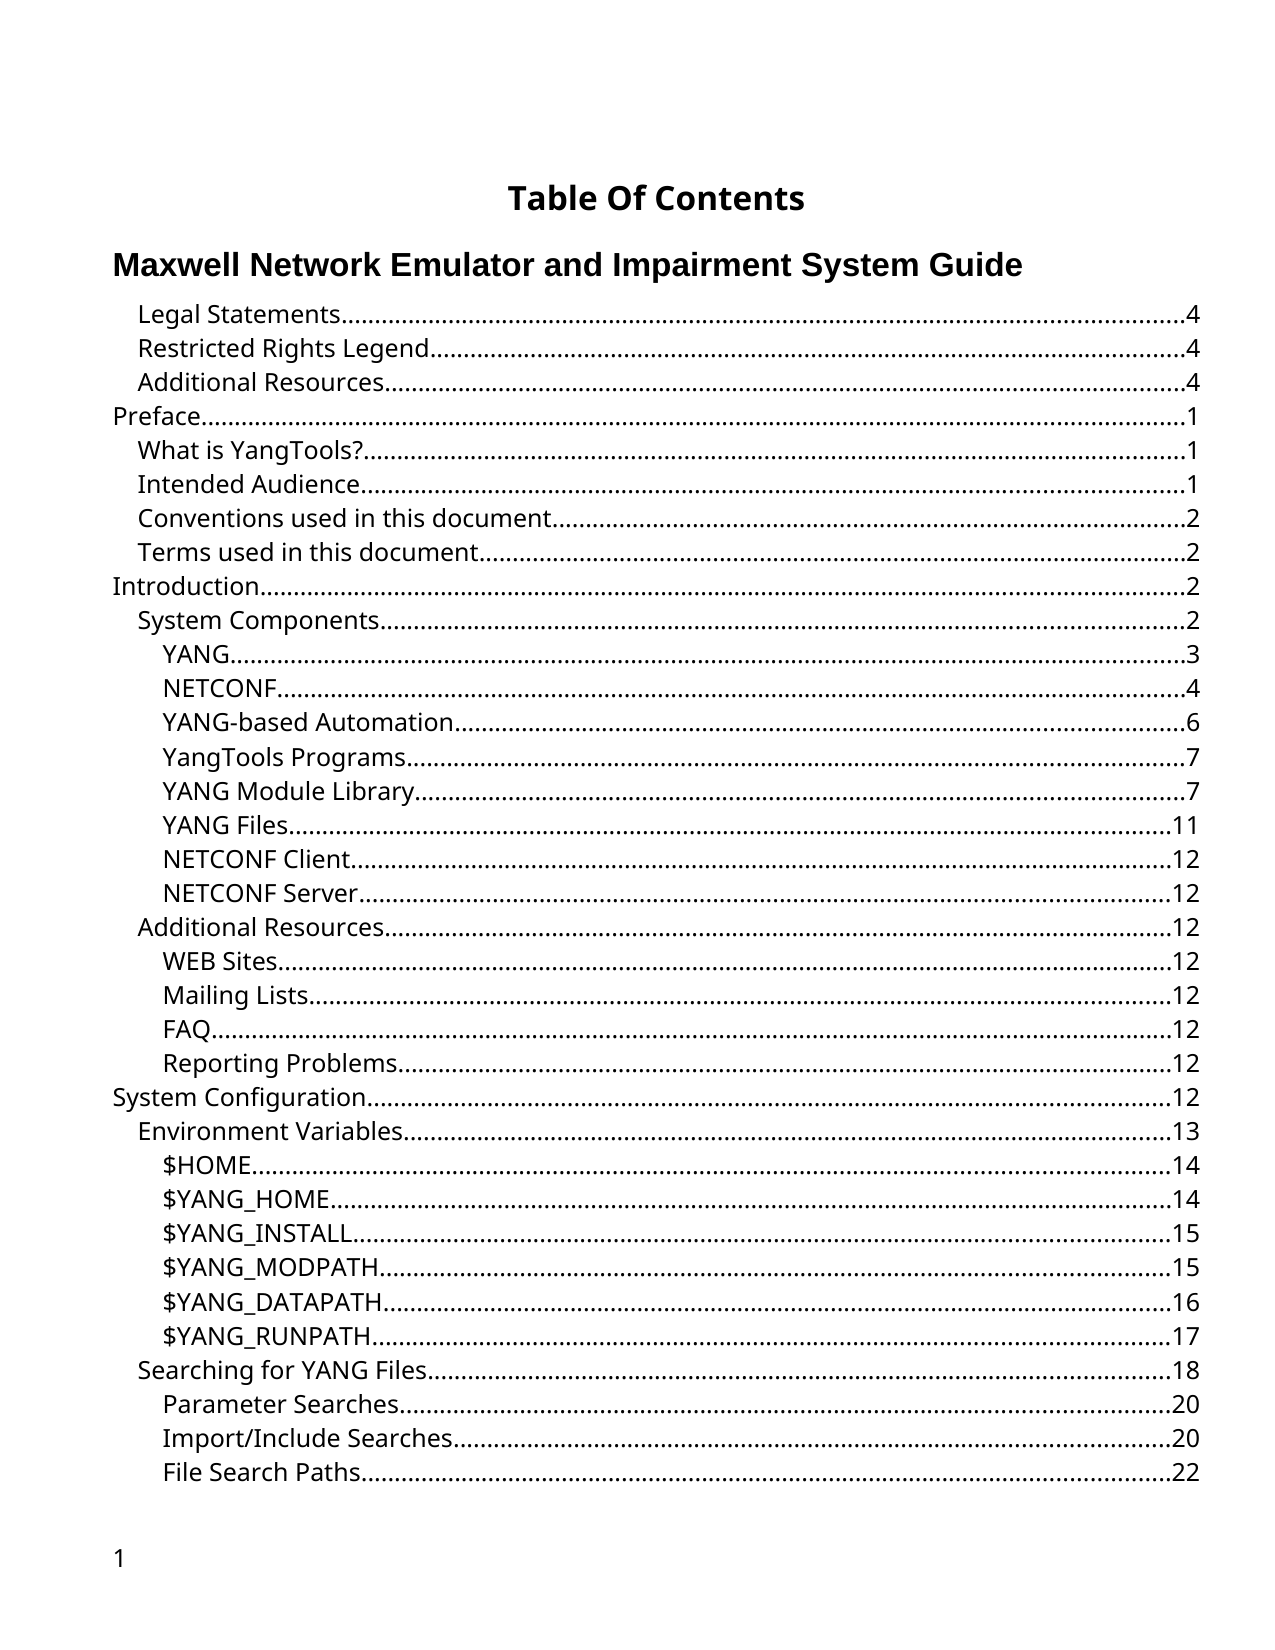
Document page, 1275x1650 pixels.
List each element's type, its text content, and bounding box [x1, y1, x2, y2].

text YANG-based Automation 6 [162, 705, 1200, 739]
text What is YangTools? 1 [137, 433, 1200, 467]
text Environment Variables 13 [137, 1114, 1200, 1148]
text System Configuration 12 [112, 1080, 1200, 1114]
text Reporting Problems 12 [162, 1046, 1200, 1080]
text Introduction 2 [112, 569, 1200, 603]
subtitle Maxwell Network Emulator and Impairment System Guide [112, 245, 1200, 284]
text Terms used in this document 2 [137, 535, 1200, 569]
text YANG Module Library 7 [162, 773, 1200, 807]
text YANG Files 11 [162, 807, 1200, 841]
text Searching for YANG Files 18 [137, 1352, 1200, 1386]
text Parameter Searches 20 [162, 1386, 1200, 1420]
text Additional Resources 12 [137, 909, 1200, 943]
text NETCONF Server 12 [162, 875, 1200, 909]
title Table Of Contents [112, 175, 1200, 220]
text Preface 1 [112, 398, 1200, 433]
text System Components 2 [137, 603, 1200, 637]
text $HOME 14 [162, 1148, 1200, 1182]
text $YANG_INSTALL 15 [162, 1216, 1200, 1250]
text $YANG_MODPATH 15 [162, 1250, 1200, 1284]
text Mailing Lists 12 [162, 978, 1200, 1012]
text Legal Statements 4 [137, 296, 1200, 330]
text Additional Resources 4 [137, 364, 1200, 398]
text YANG 3 [162, 637, 1200, 671]
text $YANG_RUNPATH 17 [162, 1318, 1200, 1352]
text NETCONF Client 12 [162, 841, 1200, 875]
text Conventions used in this document 2 [137, 501, 1200, 535]
text File Search Paths 22 [162, 1454, 1200, 1488]
text Import/Include Searches 20 [162, 1420, 1200, 1454]
text $YANG_HOME 14 [162, 1182, 1200, 1216]
text WEB Sites 12 [162, 943, 1200, 978]
text YangTools Programs 7 [162, 739, 1200, 773]
text $YANG_DATAPATH 16 [162, 1284, 1200, 1318]
text Restricted Rights Legend 4 [137, 330, 1200, 364]
text FAQ 12 [162, 1012, 1200, 1046]
text NETCONF 4 [162, 671, 1200, 705]
text Intended Audience 1 [137, 467, 1200, 501]
